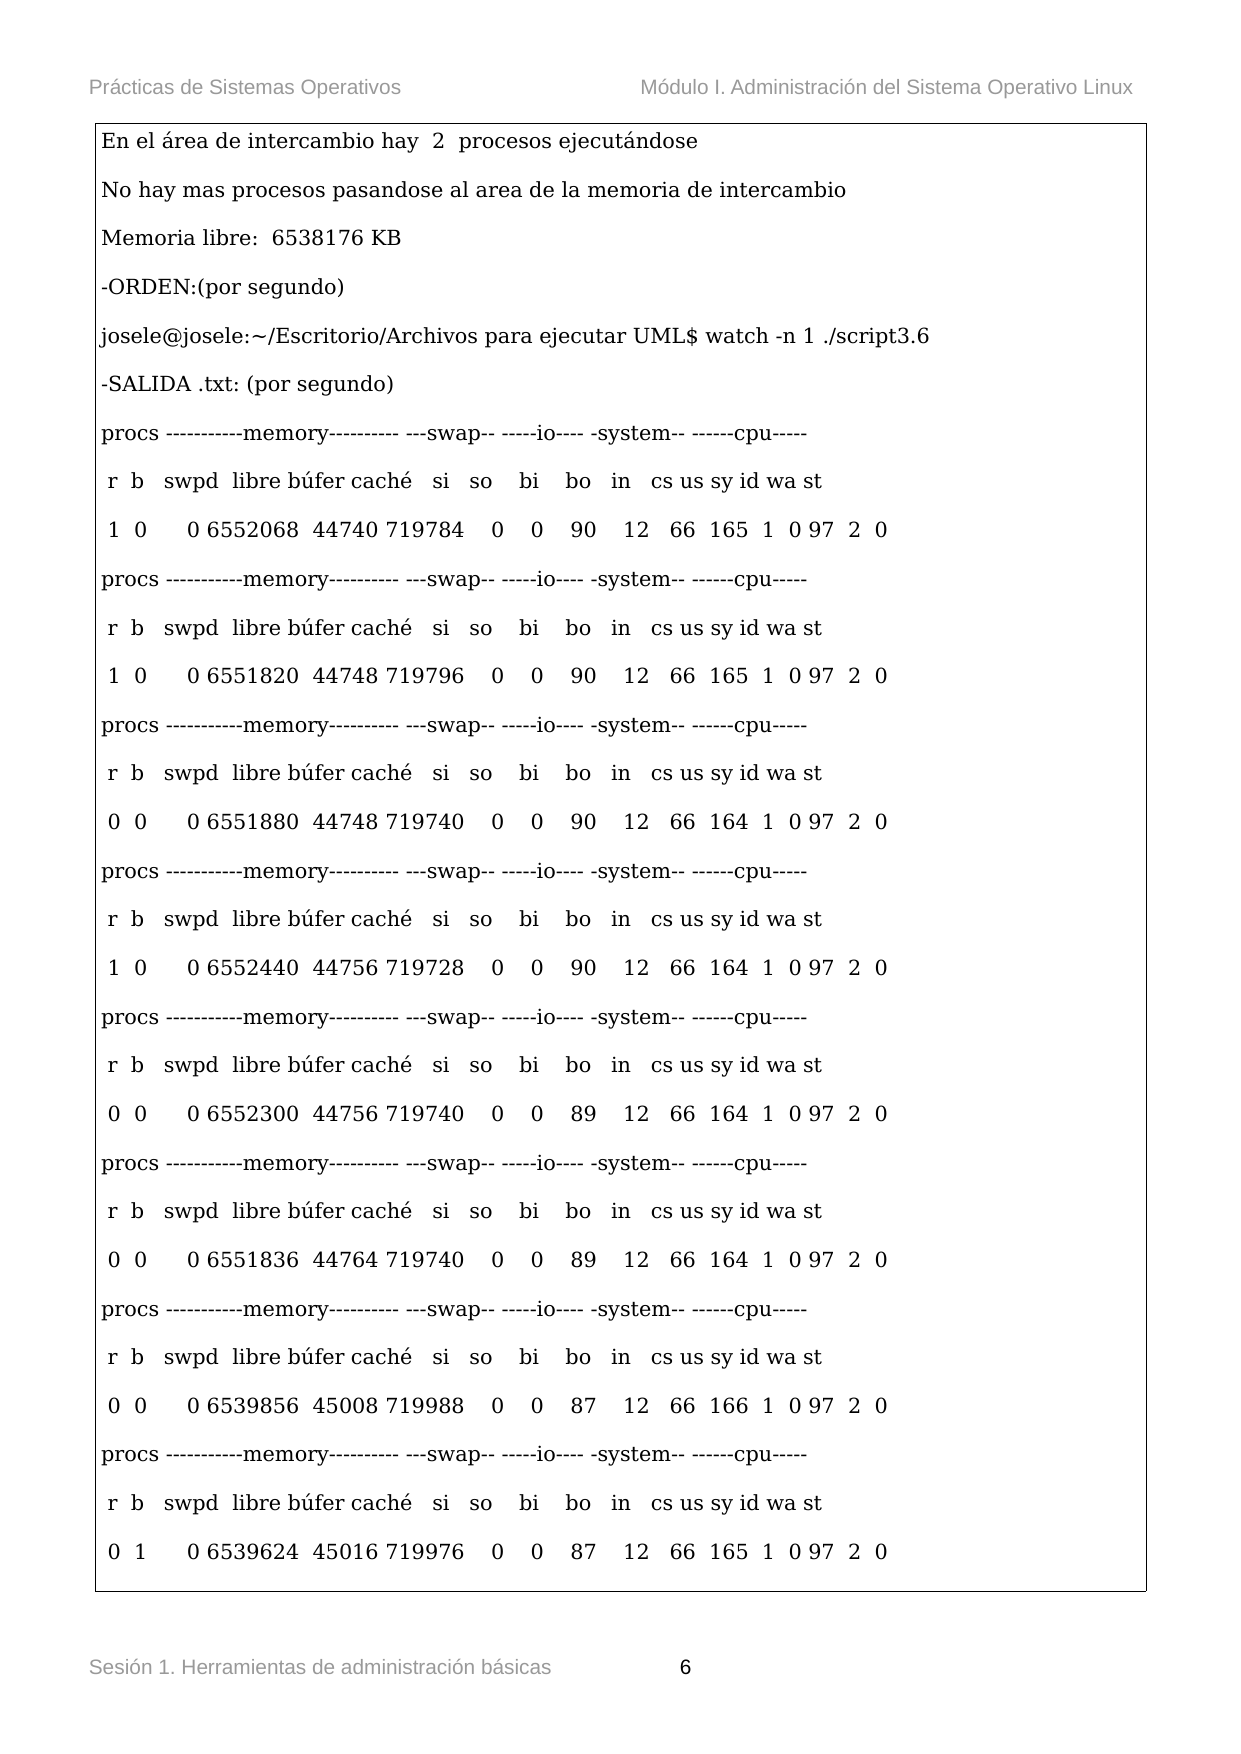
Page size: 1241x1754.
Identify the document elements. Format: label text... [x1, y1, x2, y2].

table_header En el área de intercambio hay 2 procesos ejecutándose No hay mas procesos pasandose al area de la memoria de intercambio Memoria libre: 6538176 KB -ORDEN:(por segundo) josele@josele:~/Escritorio/Archivos para ejecutar UML$ watch -n 1 ./script3.6 -SALIDA .txt: (por segundo) procs -----------memory---------- ---swap-- -----io---- -system-- ------cpu----- r b swpd libre búfer caché si so bi bo in cs us sy id wa st 1 0 0 6552068 44740 719784 0 0 90 12 66 165 1 0 97 2 0 procs -----------memory---------- ---swap-- -----io---- -system-- ------cpu----- r b swpd libre búfer caché si so bi bo in cs us sy id wa st 1 0 0 6551820 44748 719796 0 0 90 12 66 165 1 0 97 2 0 procs -----------memory---------- ---swap-- -----io---- -system-- ------cpu----- r b swpd libre búfer caché si so bi bo in cs us sy id wa st 0 0 0 6551880 44748 719740 0 0 90 12 66 164 1 0 97 2 0 procs -----------memory---------- ---swap-- -----io---- -system-- ------cpu----- r b swpd libre búfer caché si so bi bo in cs us sy id wa st 1 0 0 6552440 44756 719728 0 0 90 12 66 164 1 0 97 2 0 procs -----------memory---------- ---swap-- -----io---- -system-- ------cpu----- r b swpd libre búfer caché si so bi bo in cs us sy id wa st 0 0 0 6552300 44756 719740 0 0 89 12 66 164 1 0 97 2 0 procs -----------memory---------- ---swap-- -----io---- -system-- ------cpu----- r b swpd libre búfer caché si so bi bo in cs us sy id wa st 0 0 0 6551836 44764 719740 0 0 89 12 66 164 1 0 97 2 0 procs -----------memory---------- ---swap-- -----io---- -system-- ------cpu----- r b swpd libre búfer caché si so bi bo in cs us sy id wa st 0 0 0 6539856 45008 719988 0 0 87 12 66 166 1 0 97 2 0 procs -----------memory---------- ---swap-- -----io---- -system-- ------cpu----- r b swpd libre búfer caché si so bi bo in cs us sy id wa st 0 1 0 6539624 45016 719976 0 0 87 12 66 165 1 0 97 2 0 [96, 124, 1146, 1591]
